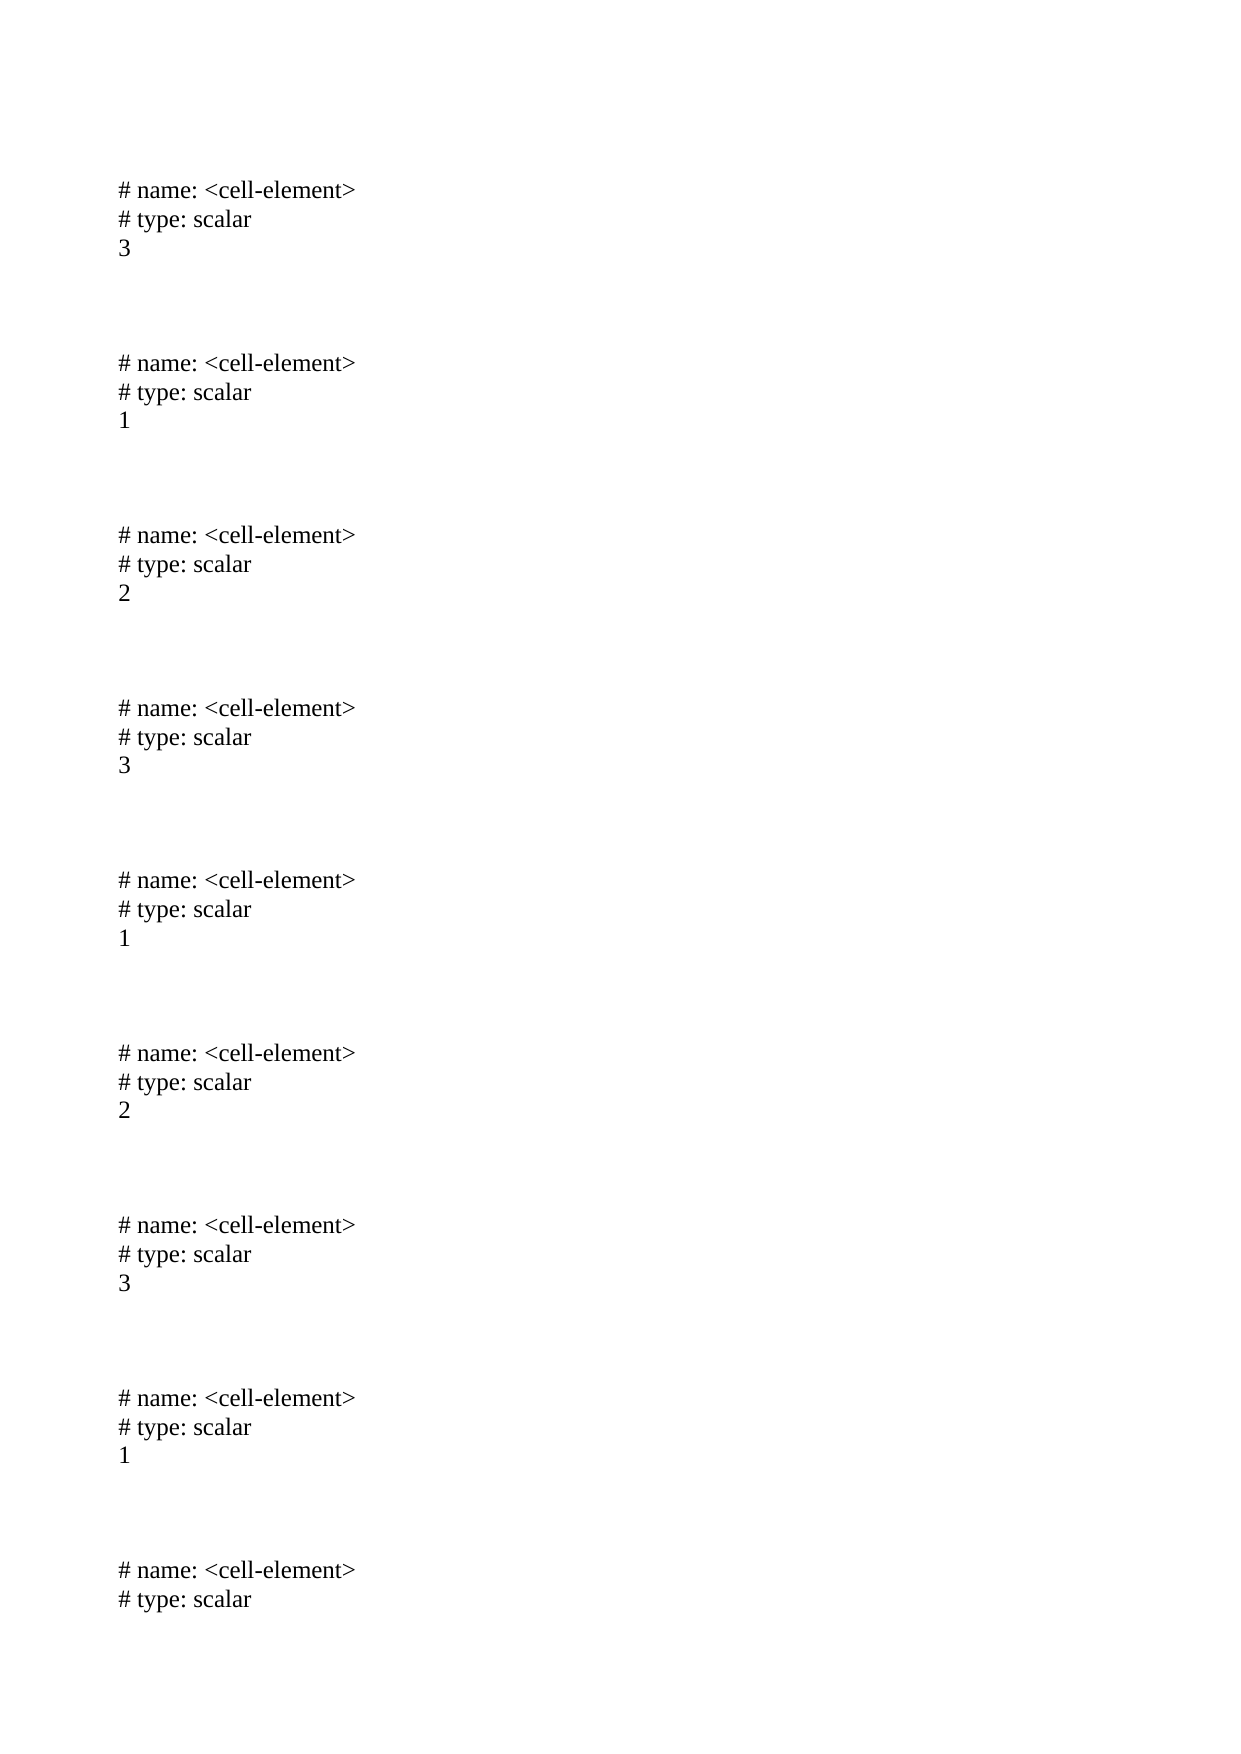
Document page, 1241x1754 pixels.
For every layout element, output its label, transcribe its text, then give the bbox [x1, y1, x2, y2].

text 1 [118, 923, 1122, 952]
text # type: scalar [118, 894, 1122, 923]
text # name: <cell-element> [118, 866, 1122, 894]
text 1 [118, 406, 1122, 434]
text # name: <cell-element> [118, 1038, 1122, 1067]
text # name: <cell-element> [118, 1556, 1122, 1584]
text 2 [118, 1096, 1122, 1124]
text 2 [118, 578, 1122, 607]
text # type: scalar [118, 722, 1122, 751]
text # name: <cell-element> [118, 521, 1122, 549]
text 3 [118, 233, 1122, 262]
text 3 [118, 1268, 1122, 1297]
text # type: scalar [118, 204, 1122, 233]
text # type: scalar [118, 377, 1122, 406]
text 1 [118, 1441, 1122, 1469]
text # type: scalar [118, 549, 1122, 578]
text # type: scalar [118, 1412, 1122, 1441]
text 3 [118, 751, 1122, 779]
text # name: <cell-element> [118, 348, 1122, 377]
text # name: <cell-element> [118, 1211, 1122, 1239]
text # type: scalar [118, 1239, 1122, 1268]
text # name: <cell-element> [118, 693, 1122, 722]
text # name: <cell-element> [118, 1383, 1122, 1412]
text # type: scalar [118, 1584, 1122, 1613]
text # type: scalar [118, 1067, 1122, 1096]
text # name: <cell-element> [118, 176, 1122, 204]
